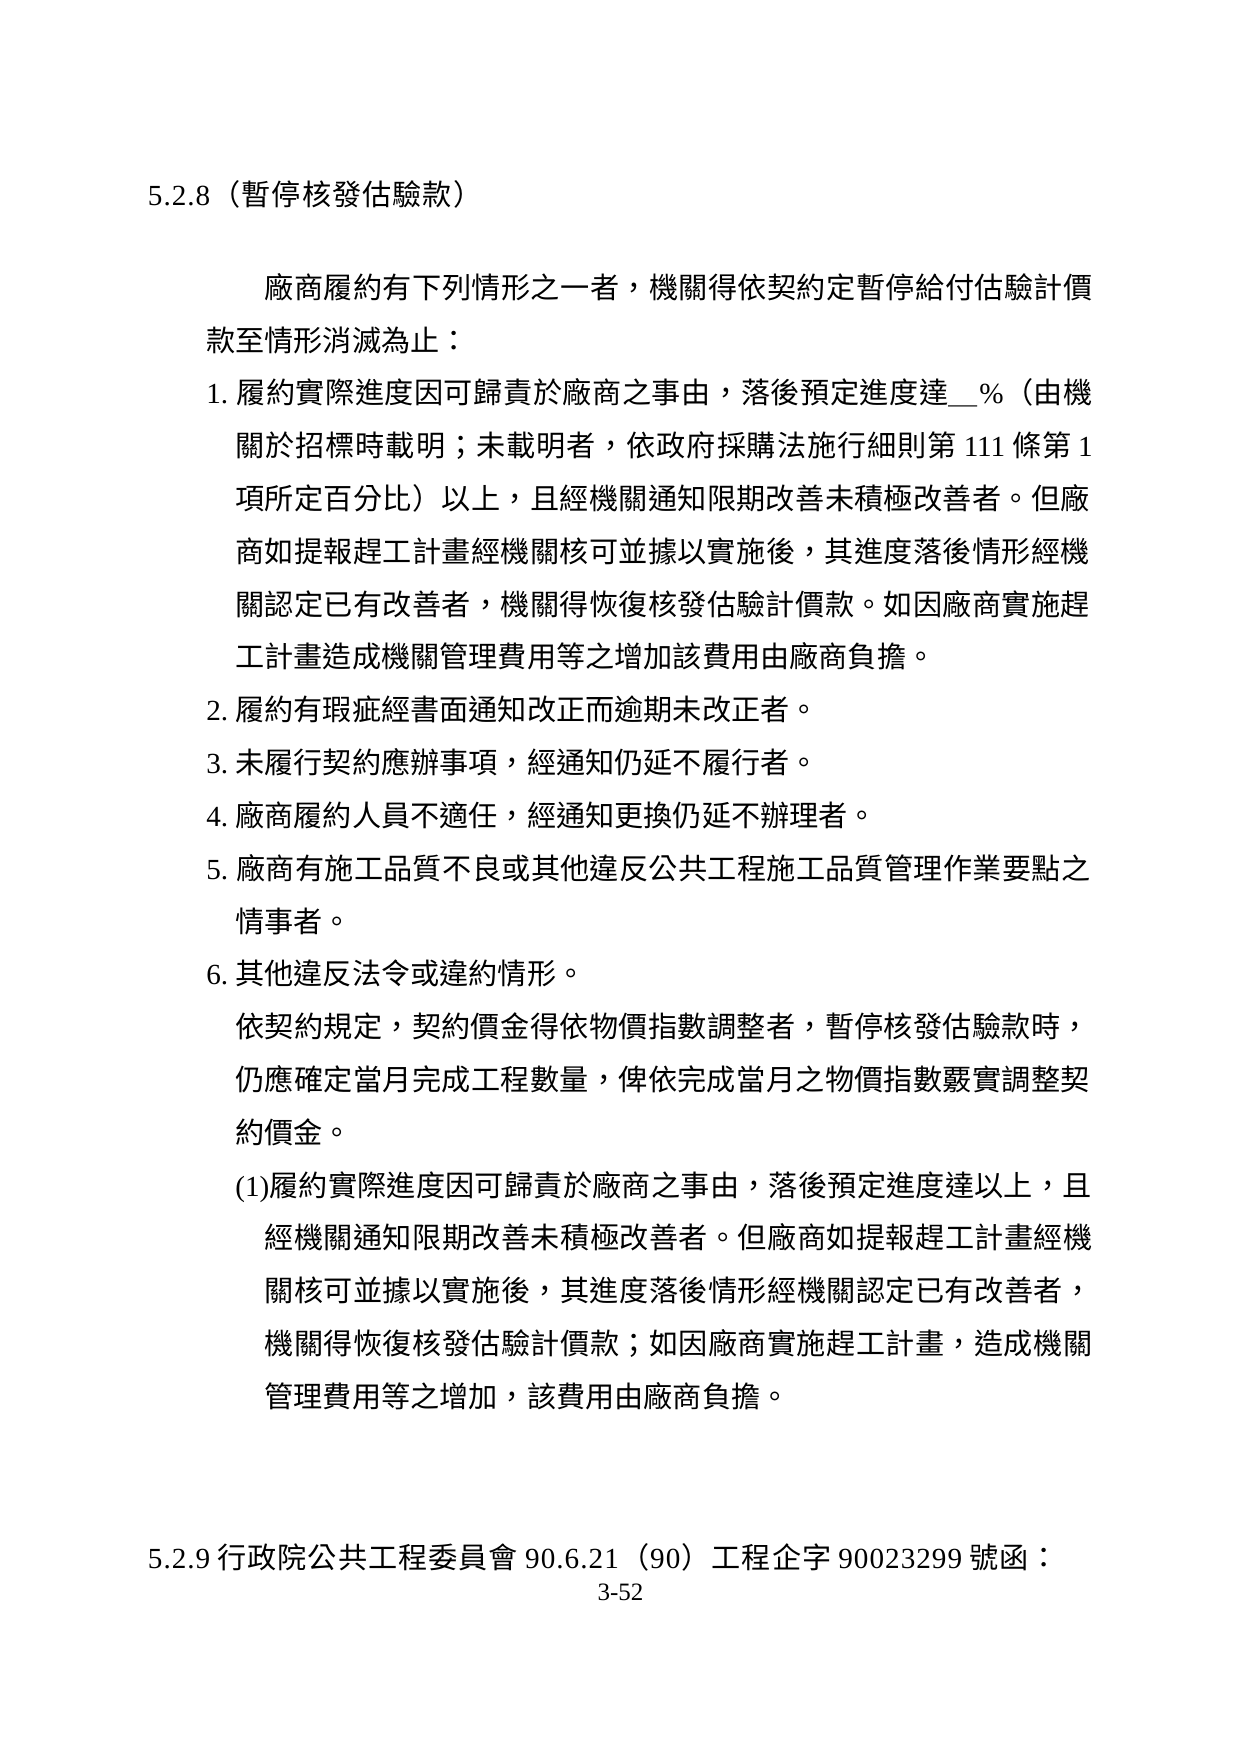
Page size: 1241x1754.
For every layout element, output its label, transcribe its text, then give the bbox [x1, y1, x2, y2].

text 1. 履約實際進度因可歸責於廠商之事由，落後預定進度達＿%（由機關於招標時載明；未載明者，依政府採購法施行細則第111條第1項所定百分比）以上，且經機關通知限期改善未積極改善者。但廠商如提報趕工計畫經機關核可並據以實施後，其進度落後情形經機關認定已有改善者，機關得恢復核發估驗計價款。如因廠商實施趕工計畫造成機關管理費用等之增加該費用由廠商負擔。 [206, 370, 1092, 676]
text 6. 其他違反法令或違約情形。 [206, 951, 1092, 993]
text 4. 廠商履約人員不適任，經通知更換仍延不辦理者。 [206, 792, 1092, 835]
text 2. 履約有瑕疵經書面通知改正而逾期未改正者。 [206, 687, 1092, 729]
subtitle 5.2.8（暫停核發估驗款） [148, 172, 1092, 214]
text 廠商履約有下列情形之一者，機關得依契約定暫停給付估驗計價款至情形消滅為止： [206, 264, 1092, 359]
text 依契約規定，契約價金得依物價指數調整者，暫停核發估驗款時，仍應確定當月完成工程數量，俾依完成當月之物價指數覈實調整契約價金。 [235, 1004, 1092, 1152]
subtitle 5.2.9行政院公共工程委員會90.6.21（90）工程企字90023299號函： [148, 1535, 1092, 1577]
text (1)履約實際進度因可歸責於廠商之事由，落後預定進度達以上，且經機關通知限期改善未積極改善者。但廠商如提報趕工計畫經機關核可並據以實施後，其進度落後情形經機關認定已有改善者，機關得恢復核發估驗計價款；如因廠商實施趕工計畫，造成機關管理費用等之增加，該費用由廠商負擔。 [235, 1162, 1092, 1416]
text 3. 未履行契約應辦事項，經通知仍延不履行者。 [206, 740, 1092, 782]
text 5. 廠商有施工品質不良或其他違反公共工程施工品質管理作業要點之情事者。 [206, 845, 1092, 940]
